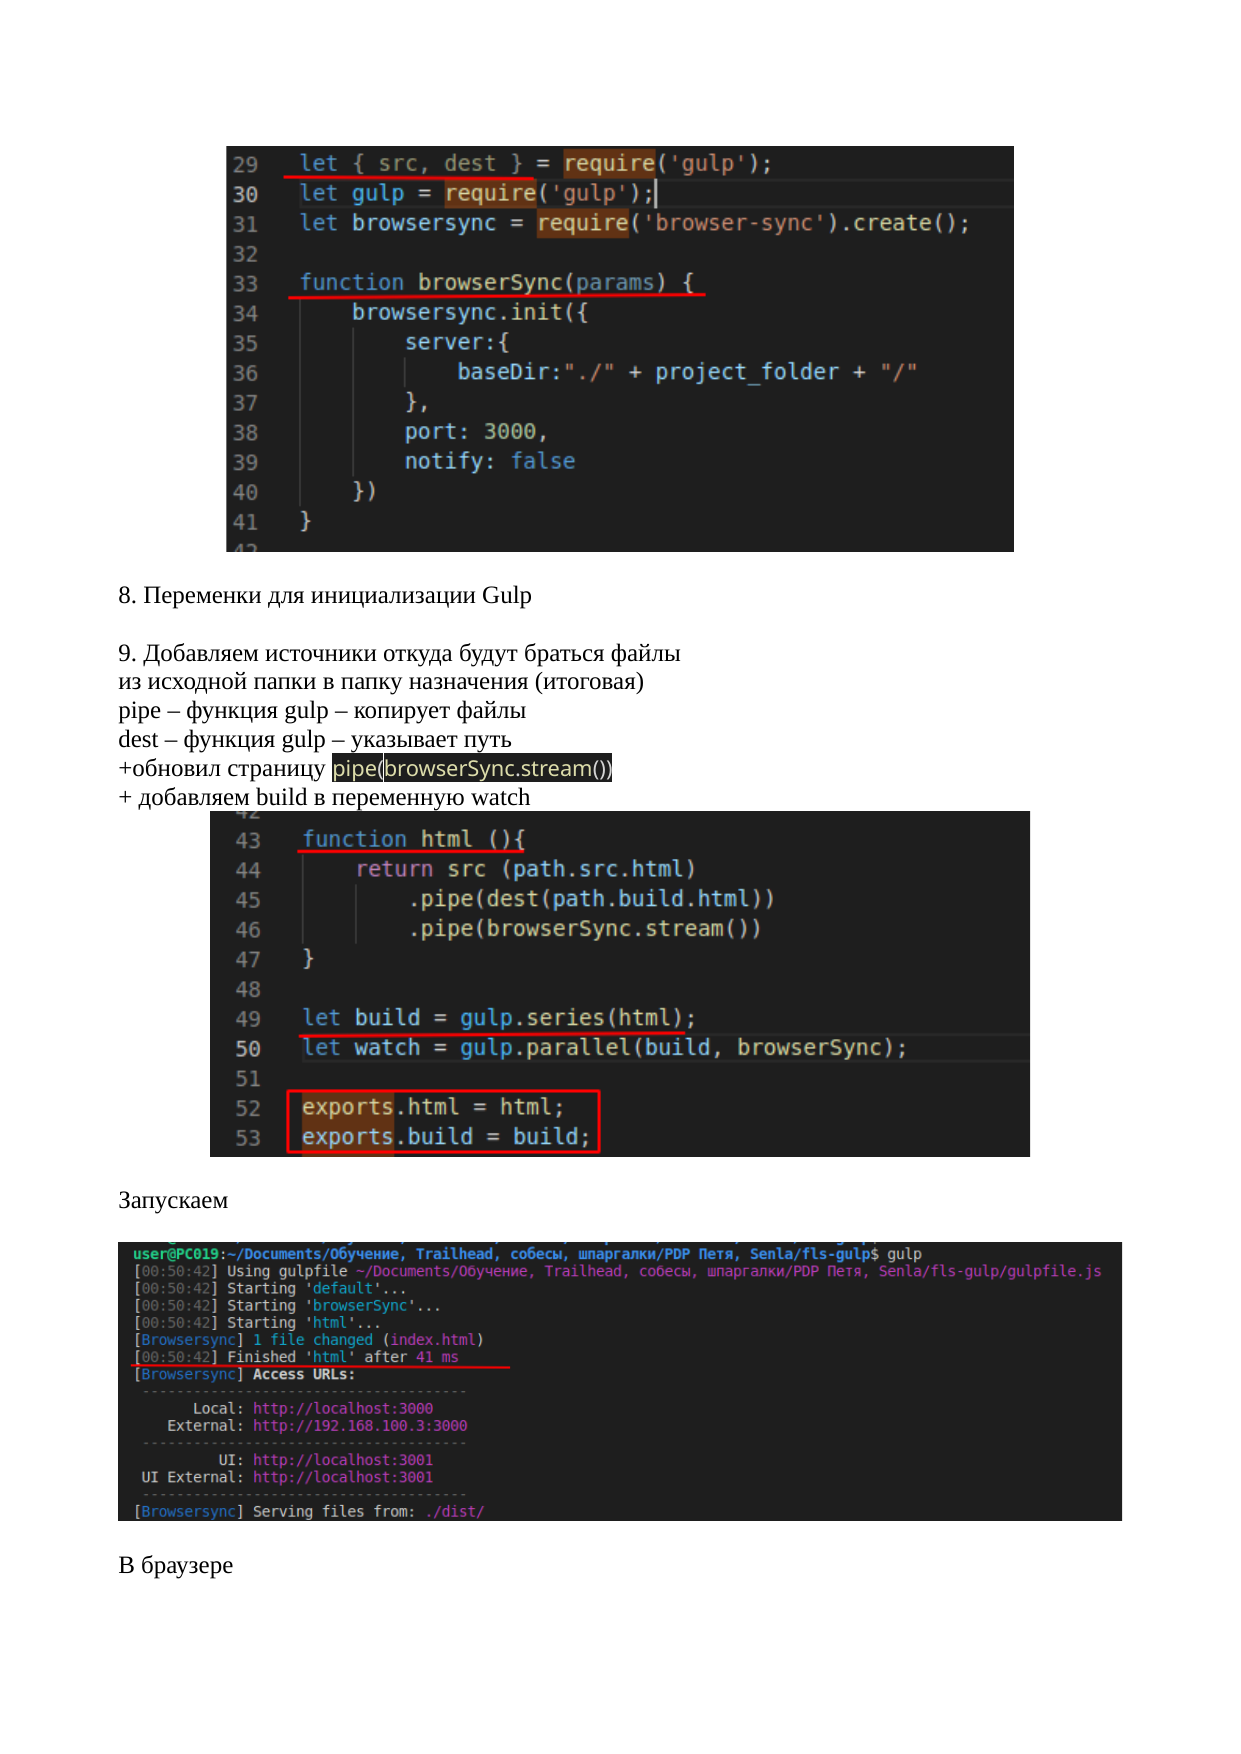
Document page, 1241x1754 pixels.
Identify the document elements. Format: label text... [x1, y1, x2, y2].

text из исходной папки в папку назначения (итоговая) [118, 666, 1122, 695]
text +обновил страницу pipe(browserSync.stream()) [118, 753, 1122, 782]
text 8. Переменки для инициализации Gulp [118, 580, 1122, 609]
picture [226, 146, 1014, 552]
text dest – функция gulp – указывает путь [118, 724, 1122, 753]
picture [118, 1242, 1123, 1521]
text + добавляем build в переменную watch [118, 782, 1122, 811]
text pipe – функция gulp – копирует файлы [118, 695, 1122, 724]
picture [210, 811, 1031, 1157]
text 9. Добавляем источники откуда будут браться файлы [118, 638, 1122, 666]
text В браузере [118, 1550, 1122, 1578]
text Запускаем [118, 1185, 1122, 1214]
